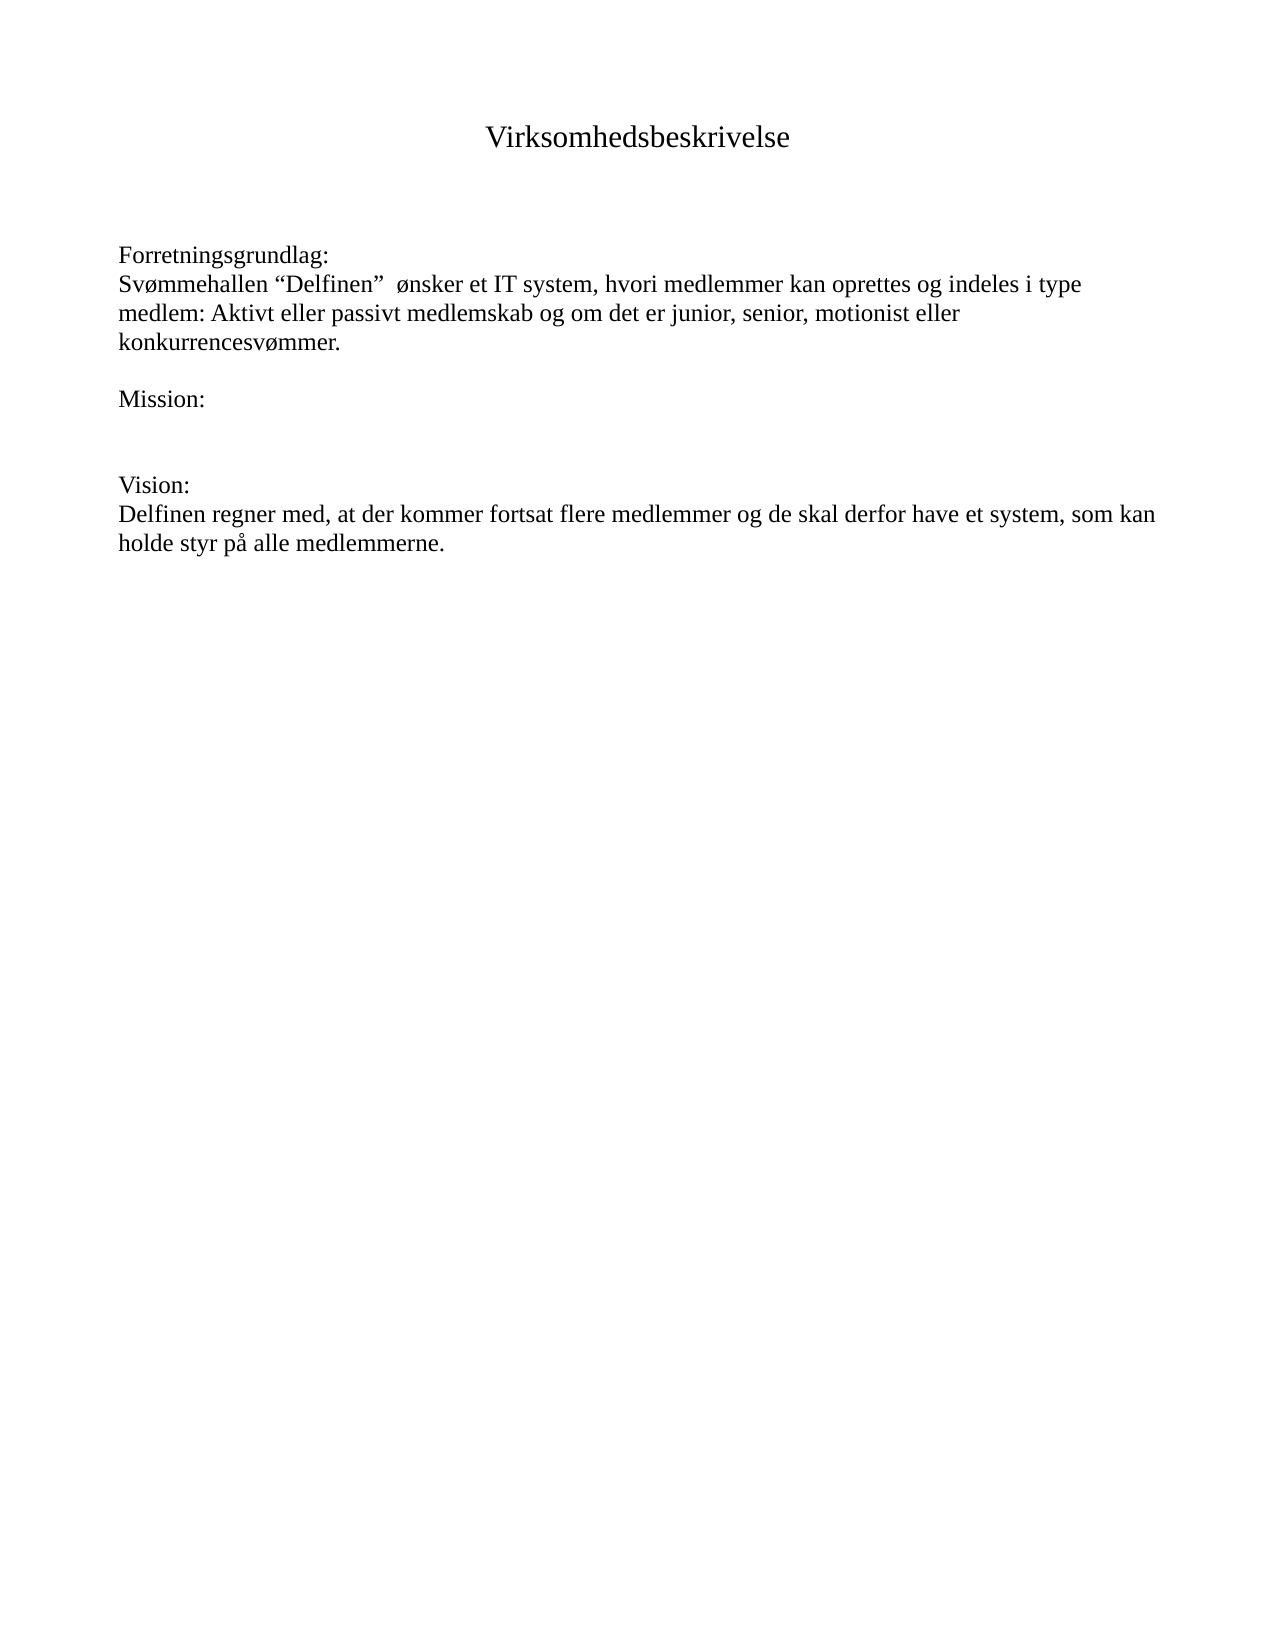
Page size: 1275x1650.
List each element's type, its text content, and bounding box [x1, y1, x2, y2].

text Vision: [118, 470, 1157, 499]
text Forretningsgrundlag: [118, 240, 1157, 269]
text Delfinen regner med, at der kommer fortsat flere medlemmer og de skal derfor have et system, som kan holde styr på alle medlemmerne. [118, 499, 1157, 557]
text Virksomhedsbeskrivelse [118, 118, 1157, 154]
text Mission: [118, 384, 1157, 413]
text Svømmehallen “Delfinen” ønsker et IT system, hvori medlemmer kan oprettes og indeles i type medlem: Aktivt eller passivt medlemskab og om det er junior, senior, motionist eller konkurrencesvømmer. [118, 269, 1157, 355]
